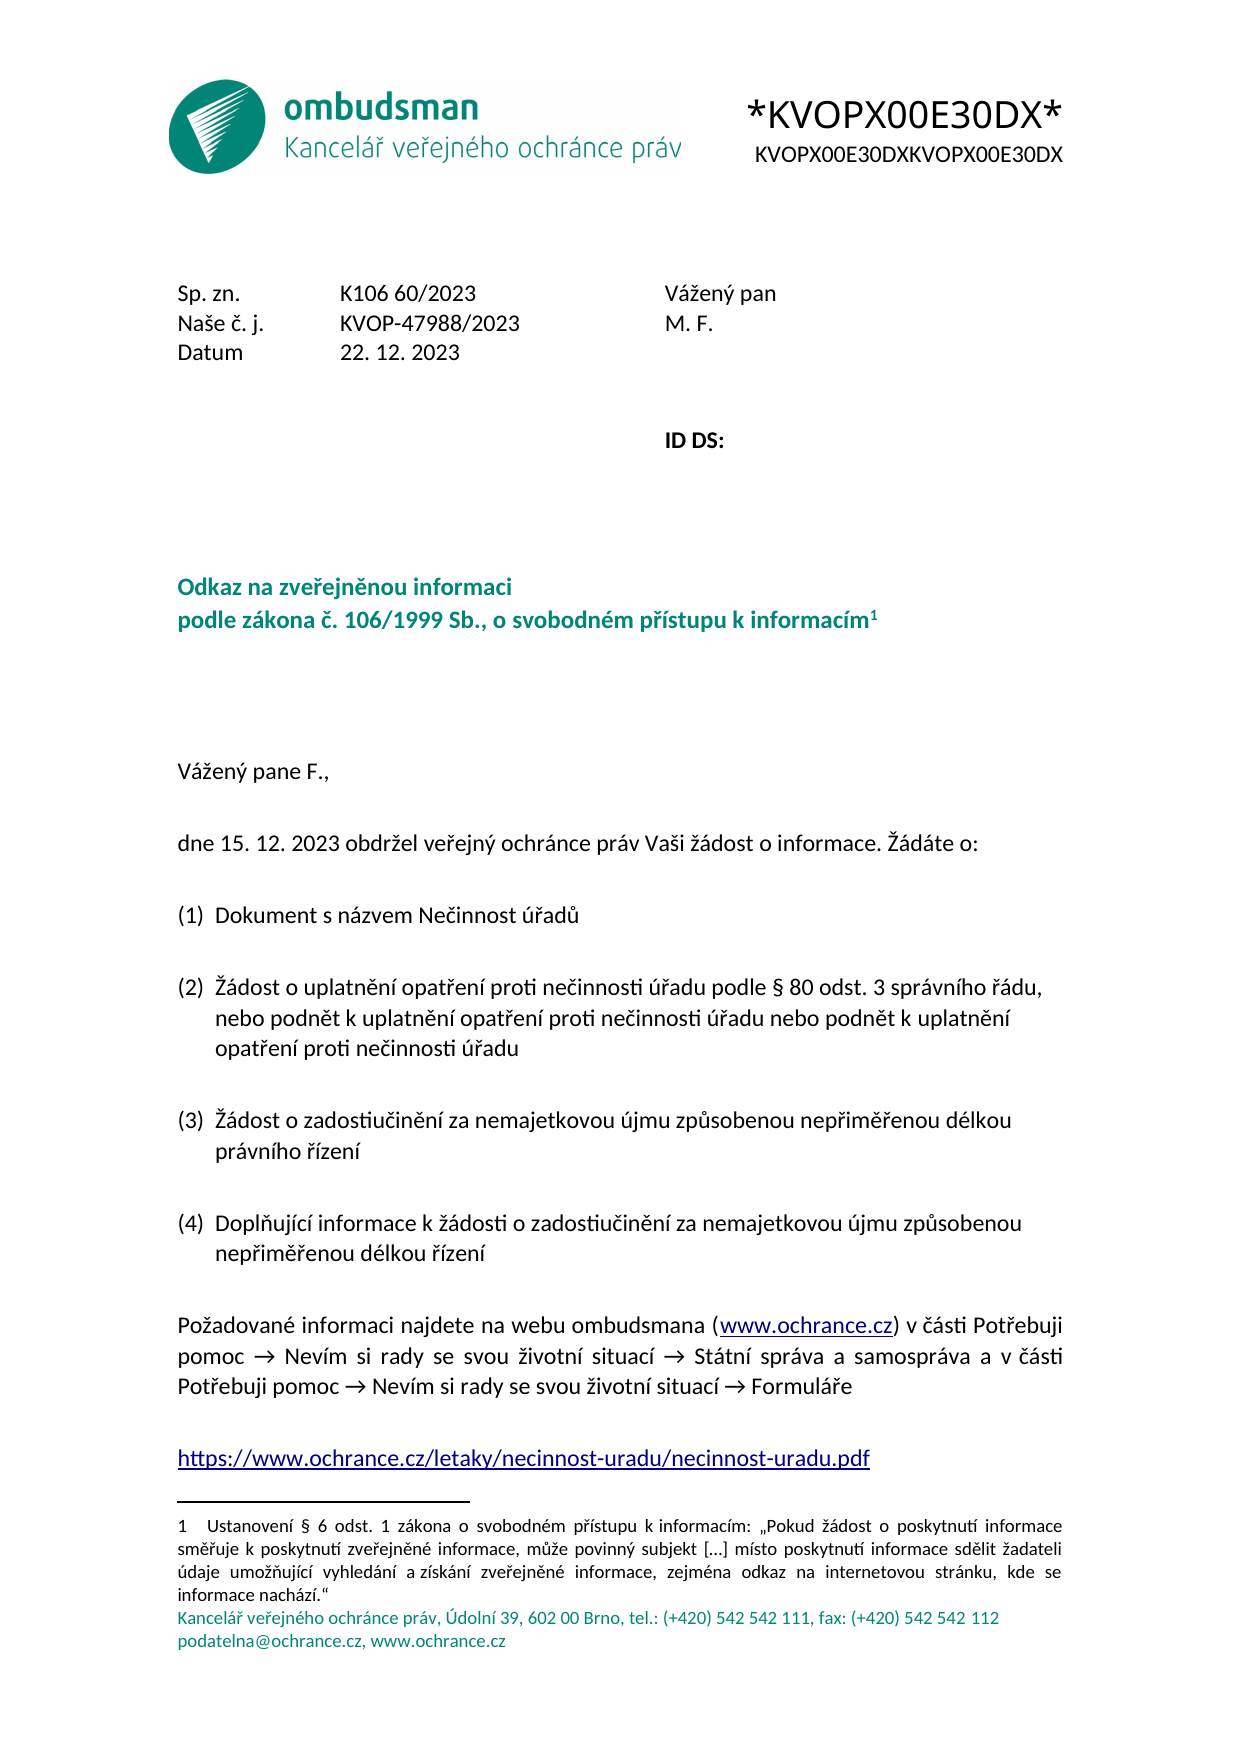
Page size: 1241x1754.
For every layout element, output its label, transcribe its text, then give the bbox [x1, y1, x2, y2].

list Dokument s názvem Nečinnost úřadů [177, 900, 1063, 929]
list Žádost o uplatnění opatření proti nečinnosti úřadu podle § 80 odst. 3 správního řádu, nebo podnět k uplatnění opatření proti nečinnosti úřadu nebo podnět k uplatnění opatření proti nečinnosti úřadu [177, 972, 1063, 1062]
text Ustanovení § 6 odst. 1 zákona o svobodném přístupu k informacím: „Pokud žádost o poskytnutí informace směřuje k poskytnutí zveřejněné informace, může povinný subjekt […] místo poskytnutí informace sdělit žadateli údaje umožňující vyhledání a získání zveřejněné informace, zejména odkaz na internetovou stránku, kde se informace nachází.“ [177, 1514, 1063, 1606]
subtitle Odkaz na zveřejněnou informaci podle zákona č. 106/1999 Sb., o svobodném přístupu k informacím [177, 571, 1063, 635]
table_header Sp. zn. Naše č. j. Datum [177, 220, 340, 513]
table_header Vážený pan M. F. ID DS: [665, 220, 1085, 513]
text https://www.ochrance.cz/letaky/necinnost-uradu/necinnost-uradu.pdf [177, 1443, 1063, 1472]
list Doplňující informace k žádosti o zadostiučinění za nemajetkovou újmu způsobenou nepřiměřenou délkou řízení [177, 1208, 1063, 1267]
text Vážený pane F., [177, 756, 1063, 785]
table_header K106 60/2023 KVOP-47988/2023 22. 12. 2023 [340, 220, 664, 513]
text Požadované informaci najdete na webu ombudsmana (www.ochrance.cz) v části Potřebuji pomoc → Nevím si rady se svou životní situací → Státní správa a samospráva a v části Potřebuji pomoc → Nevím si rady se svou životní situací → Formuláře [177, 1310, 1063, 1400]
list Žádost o zadostiučinění za nemajetkovou újmu způsobenou nepřiměřenou délkou právního řízení [177, 1105, 1063, 1165]
text dne 15. 12. 2023 obdržel veřejný ochránce práv Vaši žádost o informace. Žádáte o: [177, 828, 1063, 857]
